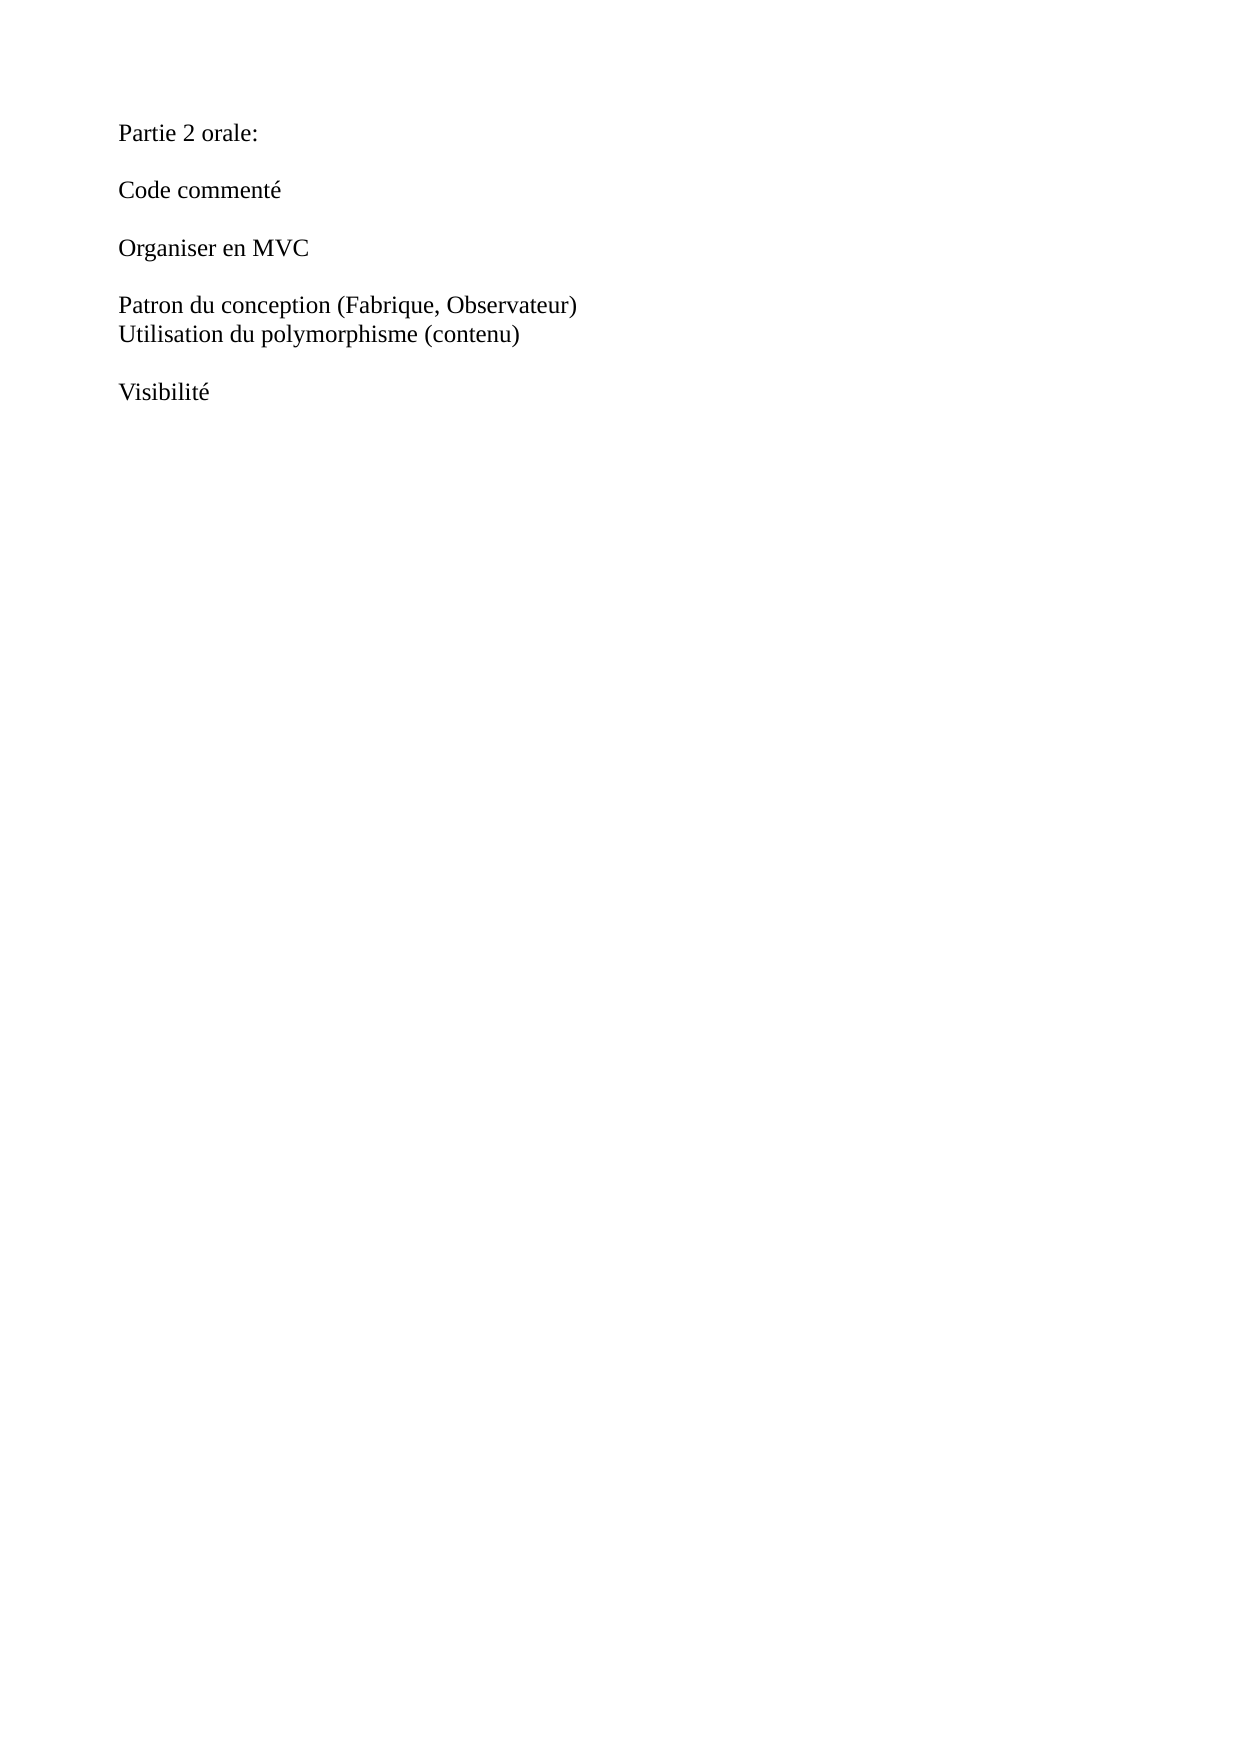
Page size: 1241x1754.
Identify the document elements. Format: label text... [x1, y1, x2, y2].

text Patron du conception (Fabrique, Observateur) [118, 291, 1122, 319]
text Partie 2 orale: [118, 118, 1122, 147]
text Code commenté [118, 176, 1122, 204]
text Visibilité [118, 377, 1122, 406]
text Utilisation du polymorphisme (contenu) [118, 319, 1122, 348]
text Organiser en MVC [118, 233, 1122, 262]
